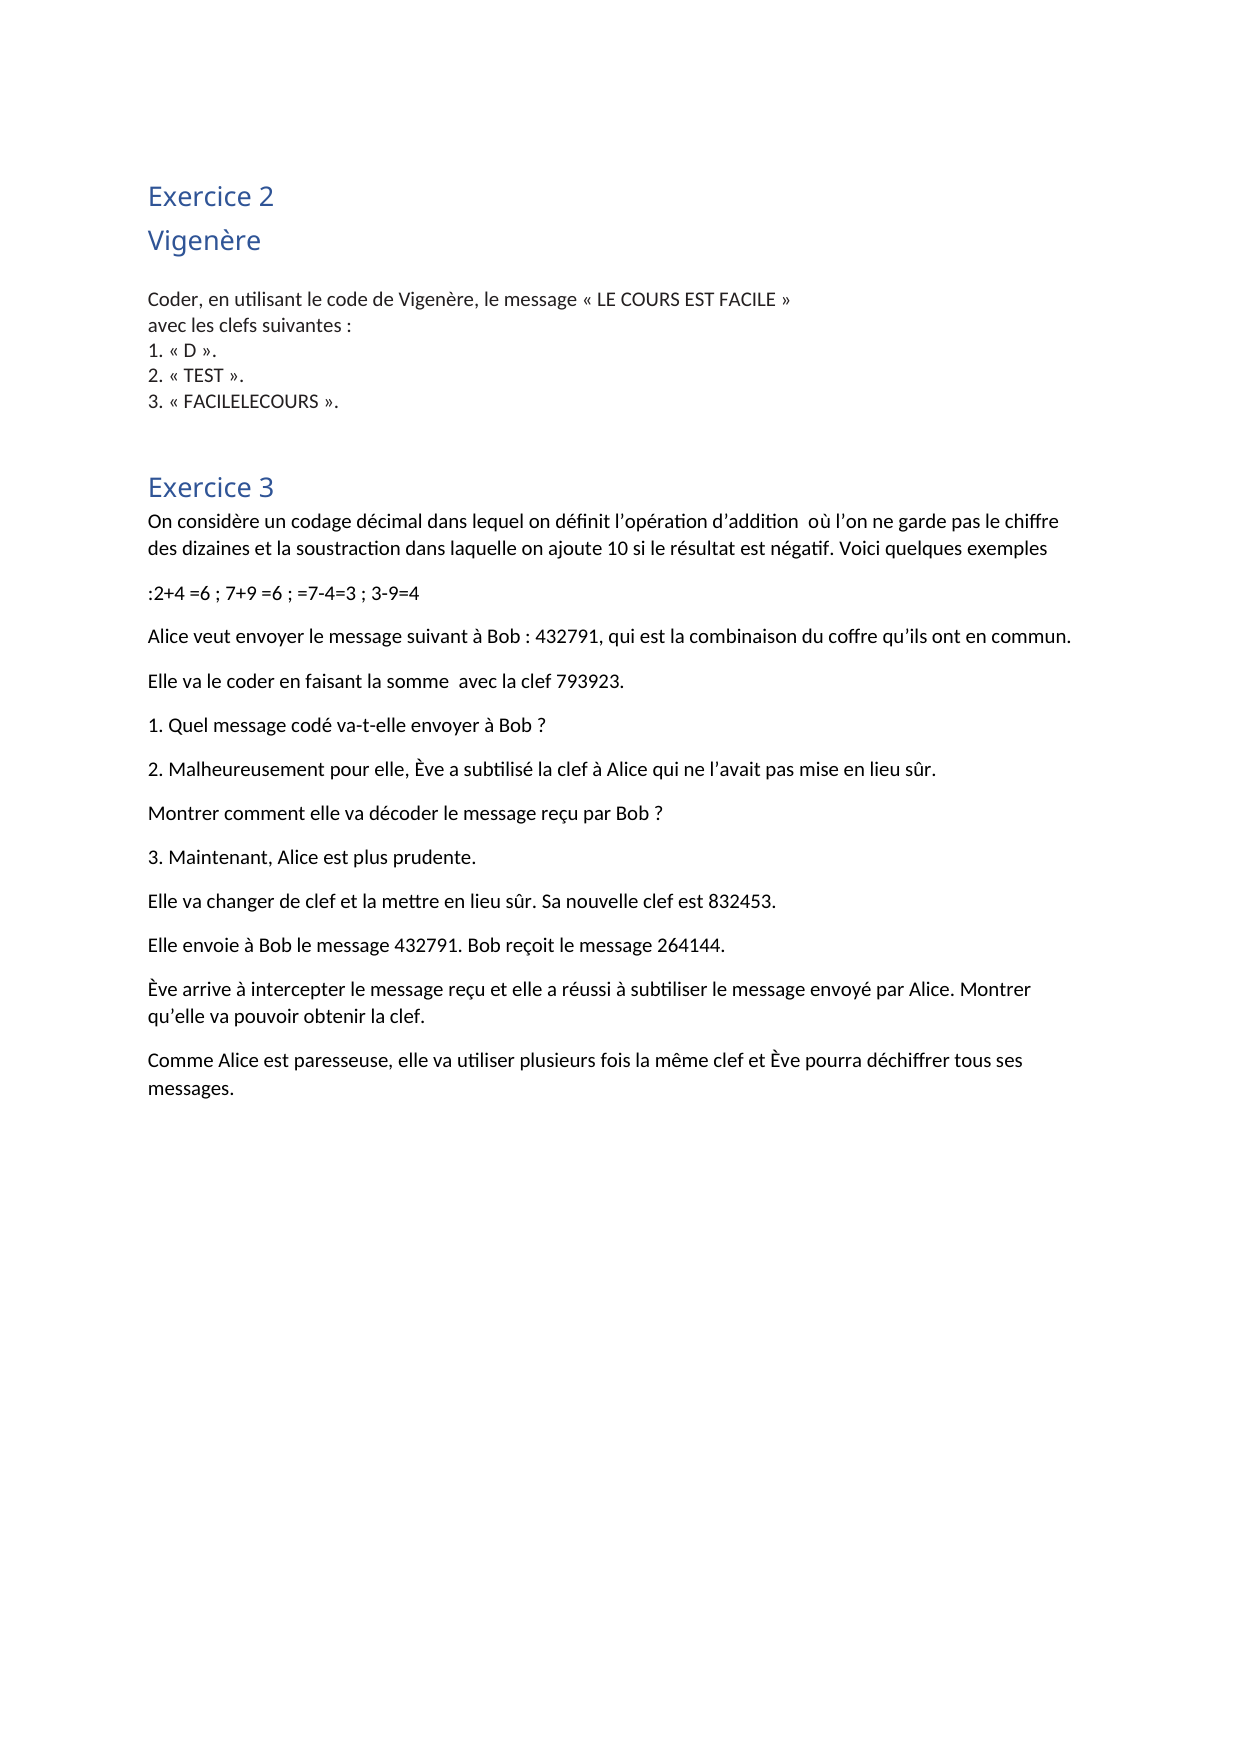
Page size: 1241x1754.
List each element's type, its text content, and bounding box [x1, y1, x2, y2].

text 3. « FACILELECOURS ». [148, 388, 1093, 413]
text Elle va changer de clef et la mettre en lieu sûr. Sa nouvelle clef est 832453. [148, 888, 1093, 913]
subtitle Vigenère [148, 221, 1093, 258]
text Alice veut envoyer le message suivant à Bob : 432791, qui est la combinaison du coffre qu’ils ont en commun. [148, 624, 1093, 649]
text 2. « TEST ». [148, 363, 1093, 388]
text Ève arrive à intercepter le message reçu et elle a réussi à subtiliser le message envoyé par Alice. Montrer qu’elle va pouvoir obtenir la clef. [148, 976, 1093, 1029]
text avec les clefs suivantes : [148, 312, 1093, 337]
text Elle envoie à Bob le message 432791. Bob reçoit le message 264144. [148, 932, 1093, 958]
text Elle va le coder en faisant la somme avec la clef 793923. [148, 668, 1093, 693]
text Coder, en utilisant le code de Vigenère, le message « LE COURS EST FACILE » [148, 286, 1093, 312]
text 1. « D ». [148, 337, 1093, 363]
text 1. Quel message codé va-t-elle envoyer à Bob ? [148, 712, 1093, 737]
text On considère un codage décimal dans lequel on définit l’opération d’addition où l’on ne garde pas le chiffre des dizaines et la soustraction dans laquelle on ajoute 10 si le résultat est négatif. Voici quelques exemples [148, 508, 1093, 561]
text :2+4 =6 ; 7+9 =6 ; =7-4=3 ; 3-9=4 [148, 580, 1093, 605]
subtitle Exercice 3 [148, 468, 1093, 505]
text 2. Malheureusement pour elle, Ève a subtilisé la clef à Alice qui ne l’avait pas mise en lieu sûr. [148, 756, 1093, 781]
text 3. Maintenant, Alice est plus prudente. [148, 844, 1093, 869]
text Comme Alice est paresseuse, elle va utiliser plusieurs fois la même clef et Ève pourra déchiffrer tous ses messages. [148, 1048, 1093, 1101]
text Montrer comment elle va décoder le message reçu par Bob ? [148, 800, 1093, 825]
subtitle Exercice 2 [148, 177, 1093, 214]
